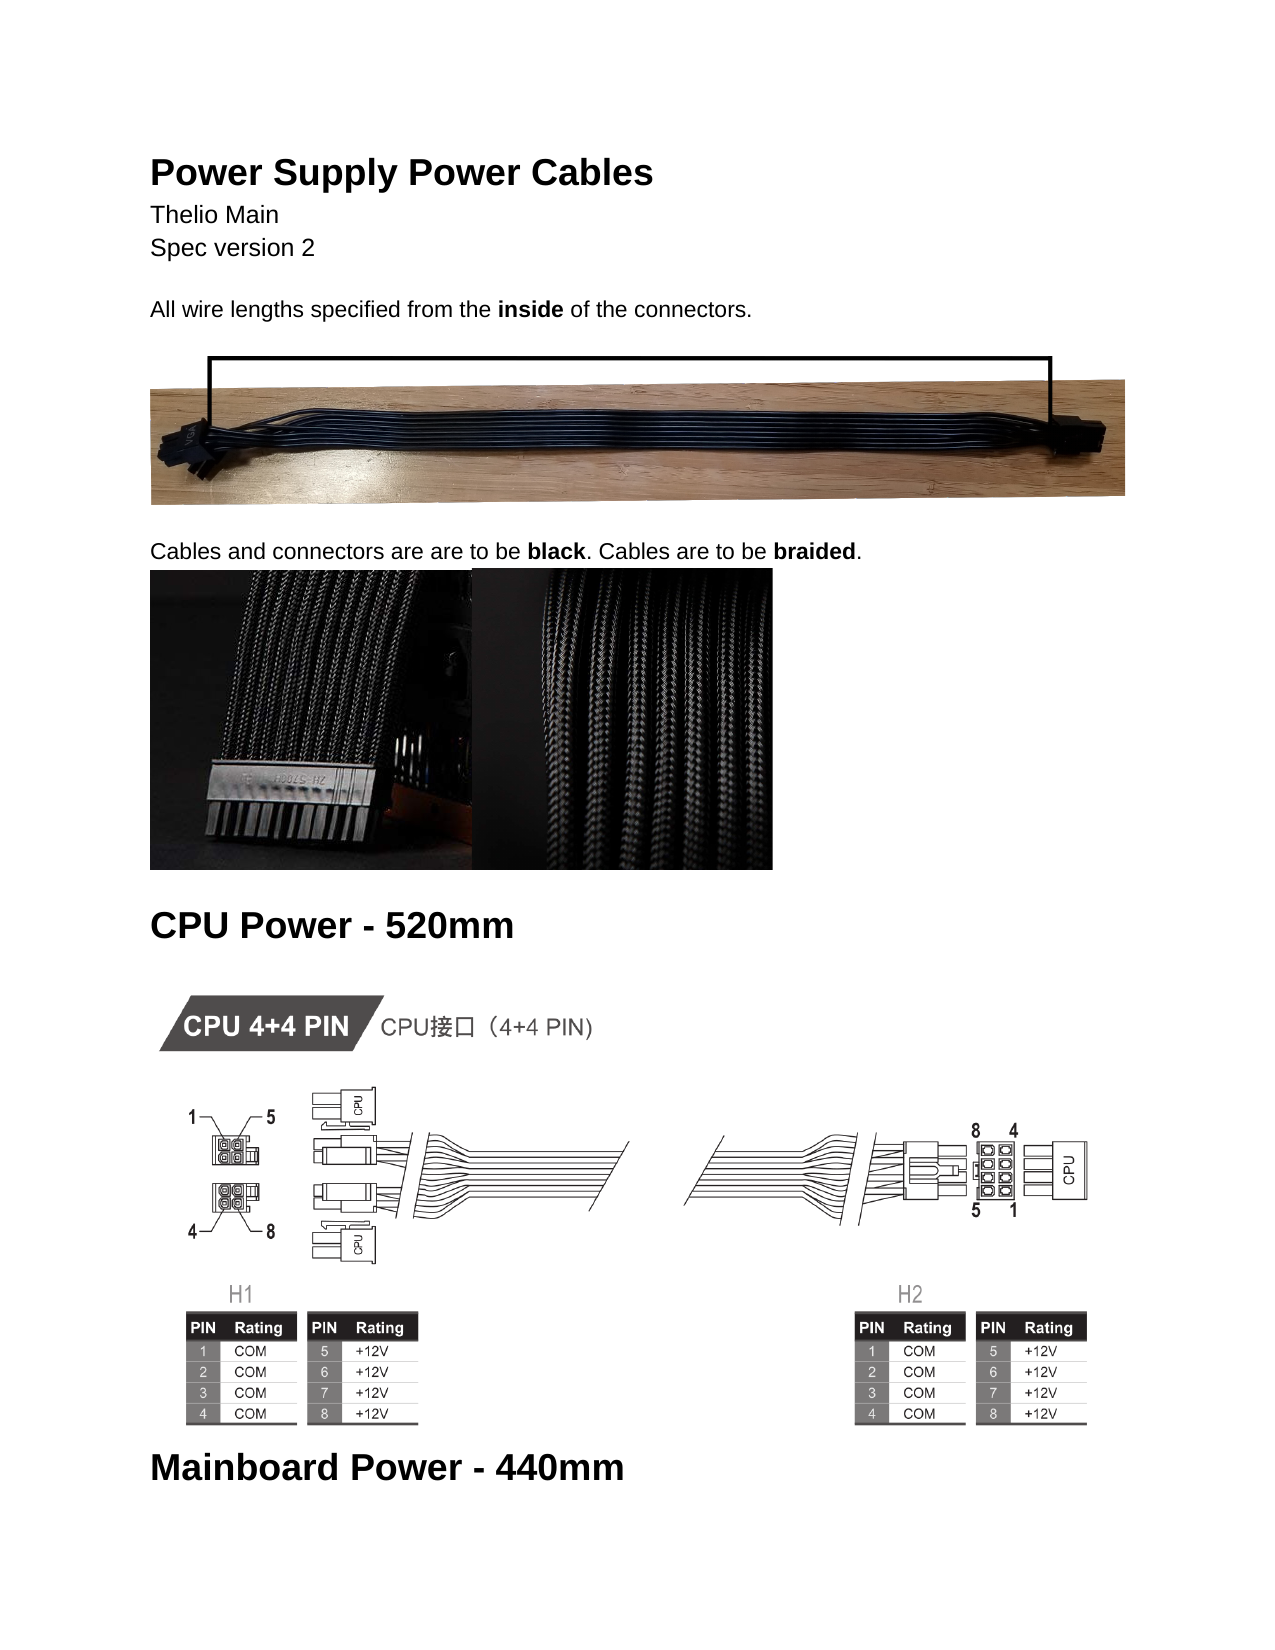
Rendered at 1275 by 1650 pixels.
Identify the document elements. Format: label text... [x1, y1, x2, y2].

picture [150, 568, 773, 870]
picture [150, 356, 1125, 505]
text Power Supply Power Cables [150, 150, 1125, 193]
picture [150, 983, 1125, 1442]
text Cables and connectors are are to be black. Cables are to be braided. [150, 538, 1125, 564]
text Spec version 2 [150, 233, 1125, 261]
text Thelio Main [150, 199, 1125, 228]
text Mainboard Power - 440mm [150, 1445, 1125, 1488]
text CPU Power - 520mm [150, 903, 1125, 946]
text All wire lengths specified from the inside of the connectors. [150, 296, 1125, 322]
